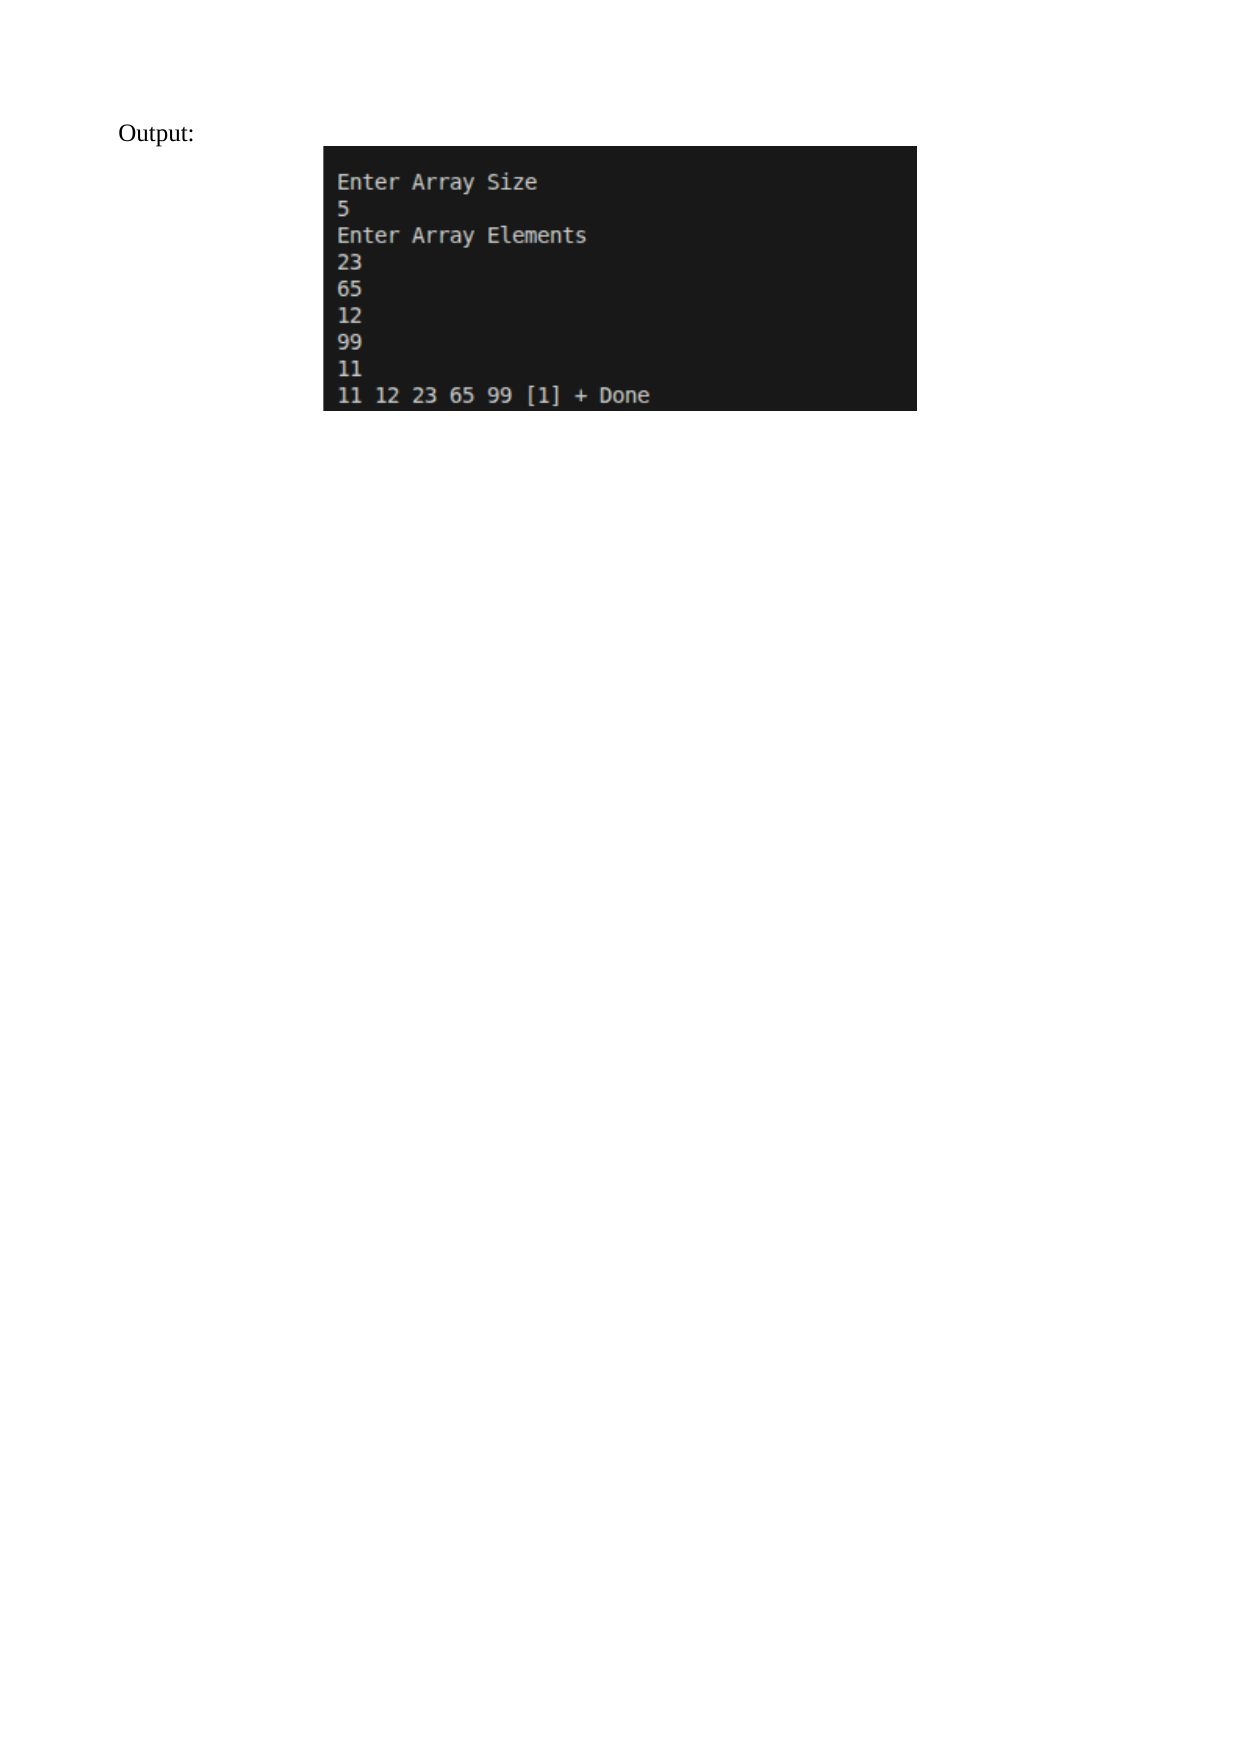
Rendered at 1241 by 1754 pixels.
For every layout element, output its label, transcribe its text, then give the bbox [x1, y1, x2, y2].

text Output: [118, 118, 1122, 147]
picture [323, 146, 917, 411]
